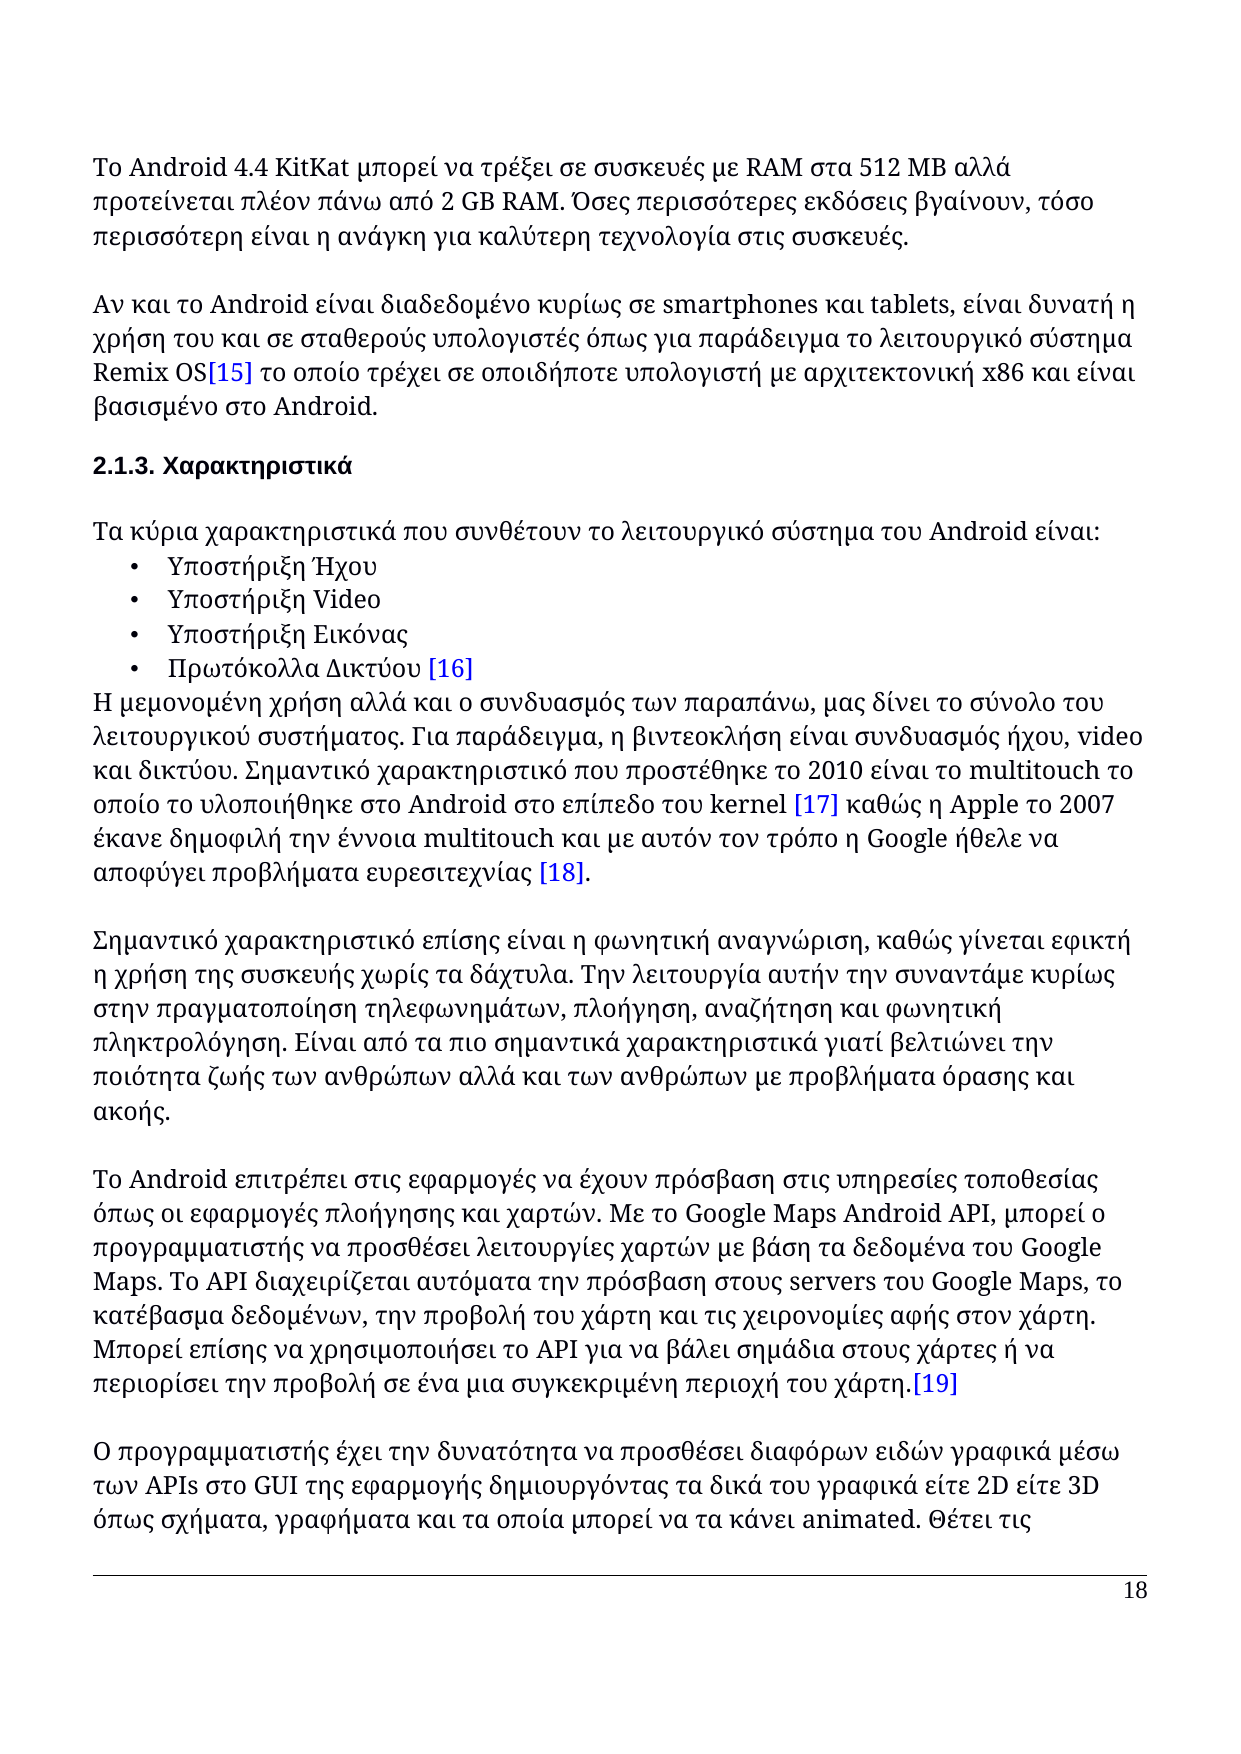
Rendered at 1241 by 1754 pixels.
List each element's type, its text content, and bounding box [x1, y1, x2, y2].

list Υποστήριξη Video [130, 582, 1147, 616]
text Σημαντικό χαρακτηριστικό επίσης είναι η φωνητική αναγνώριση, καθώς γίνεται εφικτή η χρήση της συσκευής χωρίς τα δάχτυλα. Την λειτουργία αυτήν την συναντάμε κυρίως στην πραγματοποίηση τηλεφωνημάτων, πλοήγηση, αναζήτηση και φωνητική πληκτρολόγηση. Είναι από τα πιο σημαντικά χαρακτηριστικά γιατί βελτιώνει την ποιότητα ζωής των ανθρώπων αλλά και των ανθρώπων με προβλήματα όρασης και ακοής. [93, 923, 1147, 1127]
list Υποστήριξη Ήχου [130, 548, 1147, 582]
list Πρωτόκολλα Δικτύου [16] [130, 650, 1147, 684]
text Αν και το Android είναι διαδεδομένο κυρίως σε smartphones και tablets, είναι δυνατή η χρήση του και σε σταθερούς υπολογιστές όπως για παράδειγμα το λειτουργικό σύστημα Remix OS[15] το οποίο τρέχει σε οποιδήποτε υπολογιστή με αρχιτεκτονική x86 και είναι βασισμένο στο Android. [93, 286, 1147, 422]
text 2.1.3. Χαρακτηριστικά [93, 451, 1147, 480]
text Ο προγραμματιστής έχει την δυνατότητα να προσθέσει διαφόρων ειδών γραφικά μέσω των APIs στο GUI της εφαρμογής δημιουργόντας τα δικά του γραφικά είτε 2D είτε 3D όπως σχήματα, γραφήματα και τα οποία μπορεί να τα κάνει animated. Θέτει τις [93, 1434, 1147, 1536]
text Τα κύρια χαρακτηριστικά που συνθέτουν το λειτουργικό σύστημα του Android είναι: [93, 514, 1147, 548]
text Το Android 4.4 KitKat μπορεί να τρέξει σε συσκευές με RAM στα 512 MB αλλά προτείνεται πλέον πάνω από 2 GB RAM. Όσες περισσότερες εκδόσεις βγαίνουν, τόσο περισσότερη είναι η ανάγκη για καλύτερη τεχνολογία στις συσκευές. [93, 150, 1147, 252]
list Υποστήριξη Εικόνας [130, 616, 1147, 650]
text Το Android επιτρέπει στις εφαρμογές να έχουν πρόσβαση στις υπηρεσίες τοποθεσίας όπως οι εφαρμογές πλοήγησης και χαρτών. Με το Google Maps Android API, μπορεί ο προγραμματιστής να προσθέσει λειτουργίες χαρτών με βάση τα δεδομένα του Google Maps. Το API διαχειρίζεται αυτόματα την πρόσβαση στους servers του Google Maps, το κατέβασμα δεδομένων, την προβολή του χάρτη και τις χειρονομίες αφής στον χάρτη. Μπορεί επίσης να χρησιμοποιήσει το API για να βάλει σημάδια στους χάρτες ή να περιορίσει την προβολή σε ένα μια συγκεκριμένη περιοχή του χάρτη.[19] [93, 1161, 1147, 1400]
text Η μεμονομένη χρήση αλλά και ο συνδυασμός των παραπάνω, μας δίνει το σύνολο του λειτουργικού συστήματος. Για παράδειγμα, η βιντεοκλήση είναι συνδυασμός ήχου, video και δικτύου. Σημαντικό χαρακτηριστικό που προστέθηκε το 2010 είναι το multitouch το οποίο το υλοποιήθηκε στο Android στο επίπεδο του kernel [17] καθώς η Apple το 2007 έκανε δημοφιλή την έννοια multitouch και με αυτόν τον τρόπο η Google ήθελε να αποφύγει προβλήματα ευρεσιτεχνίας [18]. [93, 684, 1147, 889]
